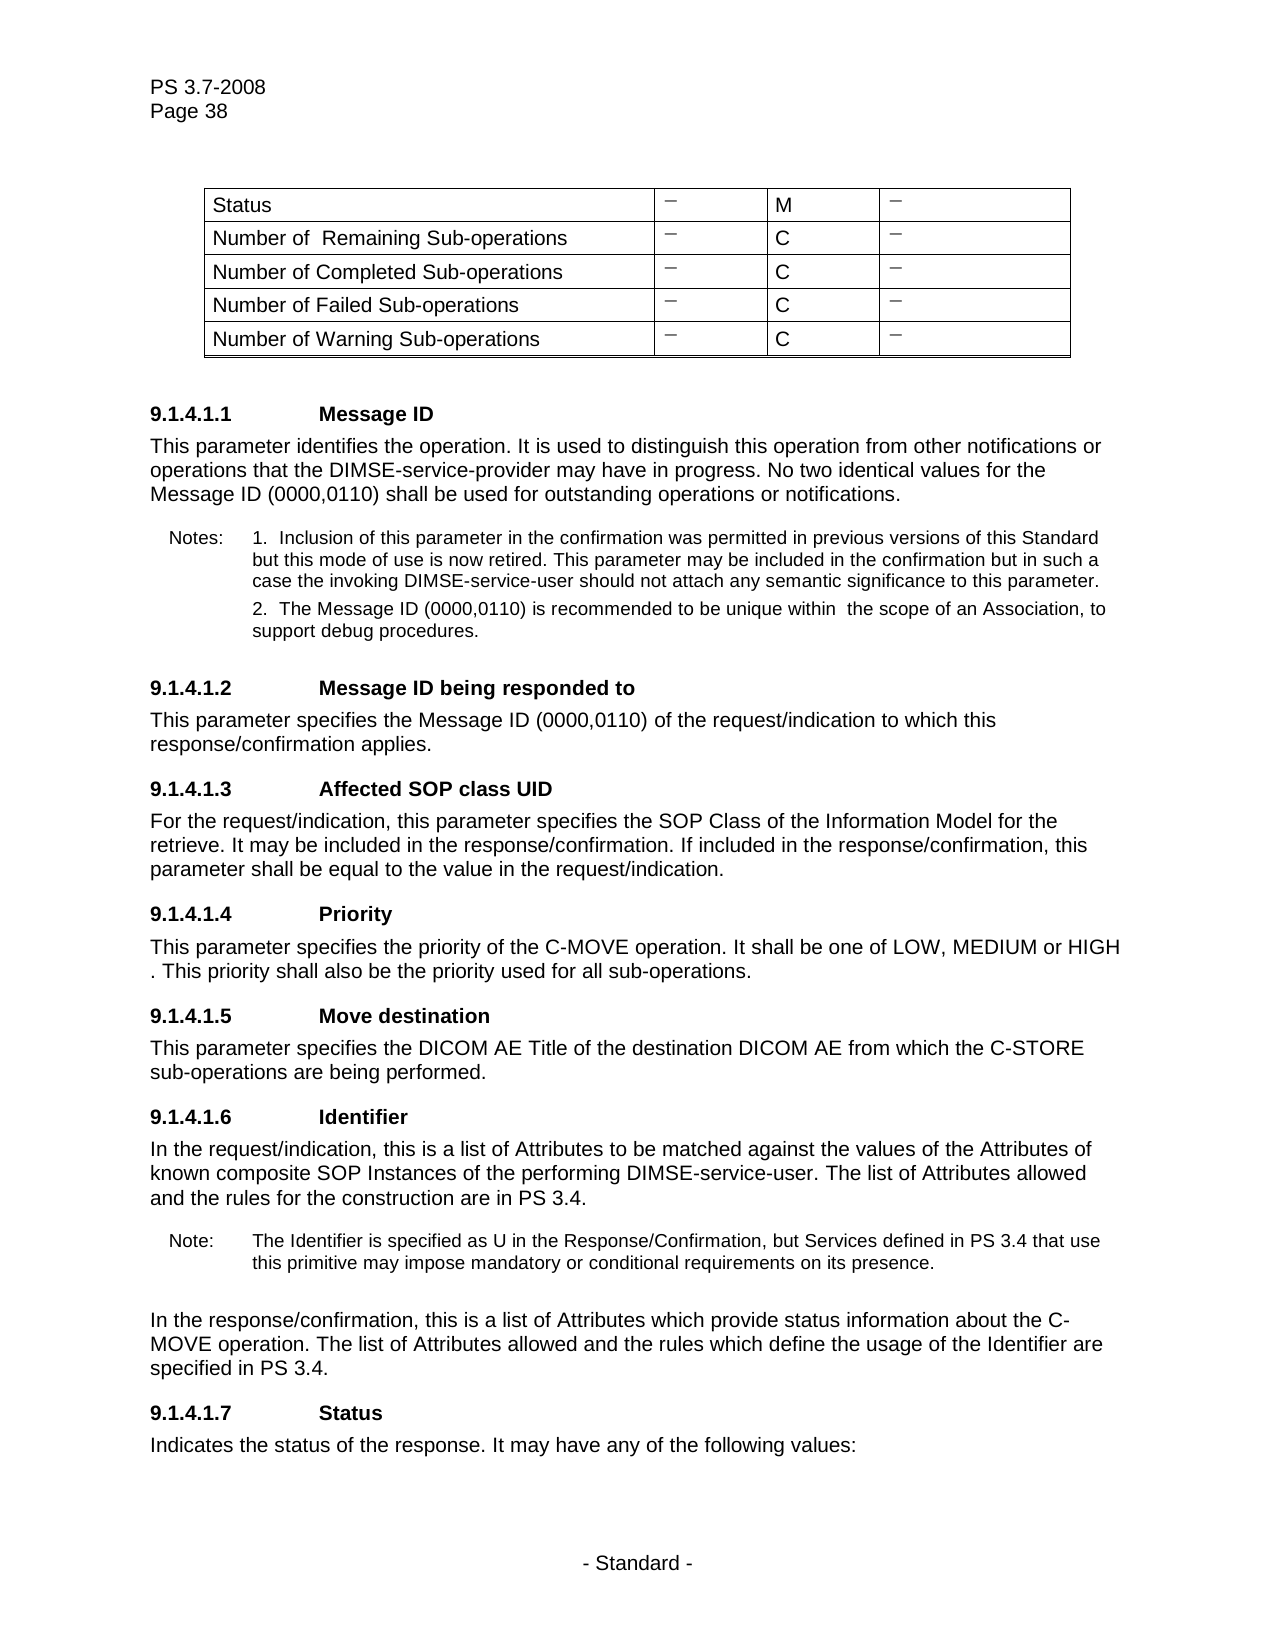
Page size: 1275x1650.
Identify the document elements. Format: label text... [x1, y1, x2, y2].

table_cell  [655, 255, 767, 288]
table_cell C [768, 322, 879, 355]
subtitle 9.1.4.1.4 Priority [150, 902, 1125, 926]
table_cell  [880, 189, 1070, 221]
table_cell  [880, 255, 1070, 288]
table_cell  [655, 222, 767, 254]
table_cell  [655, 322, 767, 355]
table_cell Number of Completed Sub-operations [205, 255, 654, 288]
text 2. The Message ID (0000,0110) is recommended to be unique within the scope of an Association, to support debug procedures. [169, 598, 1125, 641]
table_cell Number of Remaining Sub-operations [205, 222, 654, 254]
table_cell  [655, 289, 767, 321]
text In the request/indication, this is a list of Attributes to be matched against the values of the Attributes of known composite SOP Instances of the performing DIMSE-service-user. The list of Attributes allowed and the rules for the construction are in PS 3.4. [150, 1137, 1125, 1209]
table_cell Number of Warning Sub-operations [205, 322, 654, 355]
text Indicates the status of the response. It may have any of the following values: [150, 1433, 1125, 1457]
subtitle 9.1.4.1.3 Affected SOP class UID [150, 777, 1125, 801]
table_cell  [880, 322, 1070, 355]
text This parameter specifies the Message ID (0000,0110) of the request/indication to which this response/confirmation applies. [150, 708, 1125, 756]
table_cell C [768, 222, 879, 254]
table_cell  [880, 289, 1070, 321]
subtitle 9.1.4.1.7 Status [150, 1401, 1125, 1424]
subtitle 9.1.4.1.2 Message ID being responded to [150, 675, 1125, 699]
subtitle 9.1.4.1.6 Identifier [150, 1105, 1125, 1129]
table_cell  [880, 222, 1070, 254]
table_cell  [655, 189, 767, 221]
text For the request/indication, this parameter specifies the SOP Class of the Information Model for the retrieve. It may be included in the response/confirmation. If included in the response/confirmation, this parameter shall be equal to the value in the request/indication. [150, 809, 1125, 881]
text This parameter specifies the priority of the C-MOVE operation. It shall be one of LOW, MEDIUM or HIGH . This priority shall also be the priority used for all sub-operations. [150, 934, 1125, 983]
text Note: The Identifier is specified as U in the Response/Confirmation, but Services defined in PS 3.4 that use this primitive may impose mandatory or conditional requirements on its presence. [169, 1230, 1125, 1273]
table_cell C [768, 289, 879, 321]
text In the response/confirmation, this is a list of Attributes which provide status information about the C-MOVE operation. The list of Attributes allowed and the rules which define the usage of the Identifier are specified in PS 3.4. [150, 1307, 1125, 1380]
table_cell Number of Failed Sub-operations [205, 289, 654, 321]
table_cell C [768, 255, 879, 288]
subtitle 9.1.4.1.1 Message ID [150, 402, 1125, 426]
table_cell M [768, 189, 879, 221]
text Notes: 1. Inclusion of this parameter in the confirmation was permitted in previous versions of this Standard but this mode of use is now retired. This parameter may be included in the confirmation but in such a case the invoking DIMSE-service-user should not attach any semantic significance to this parameter. [169, 527, 1125, 592]
text This parameter identifies the operation. It is used to distinguish this operation from other notifications or operations that the DIMSE-service-provider may have in progress. No two identical values for the Message ID (0000,0110) shall be used for outstanding operations or notifications. [150, 434, 1125, 506]
subtitle 9.1.4.1.5 Move destination [150, 1003, 1125, 1028]
table_cell Status [205, 189, 654, 221]
text This parameter specifies the DICOM AE Title of the destination DICOM AE from which the C-STORE sub-operations are being performed. [150, 1036, 1125, 1084]
